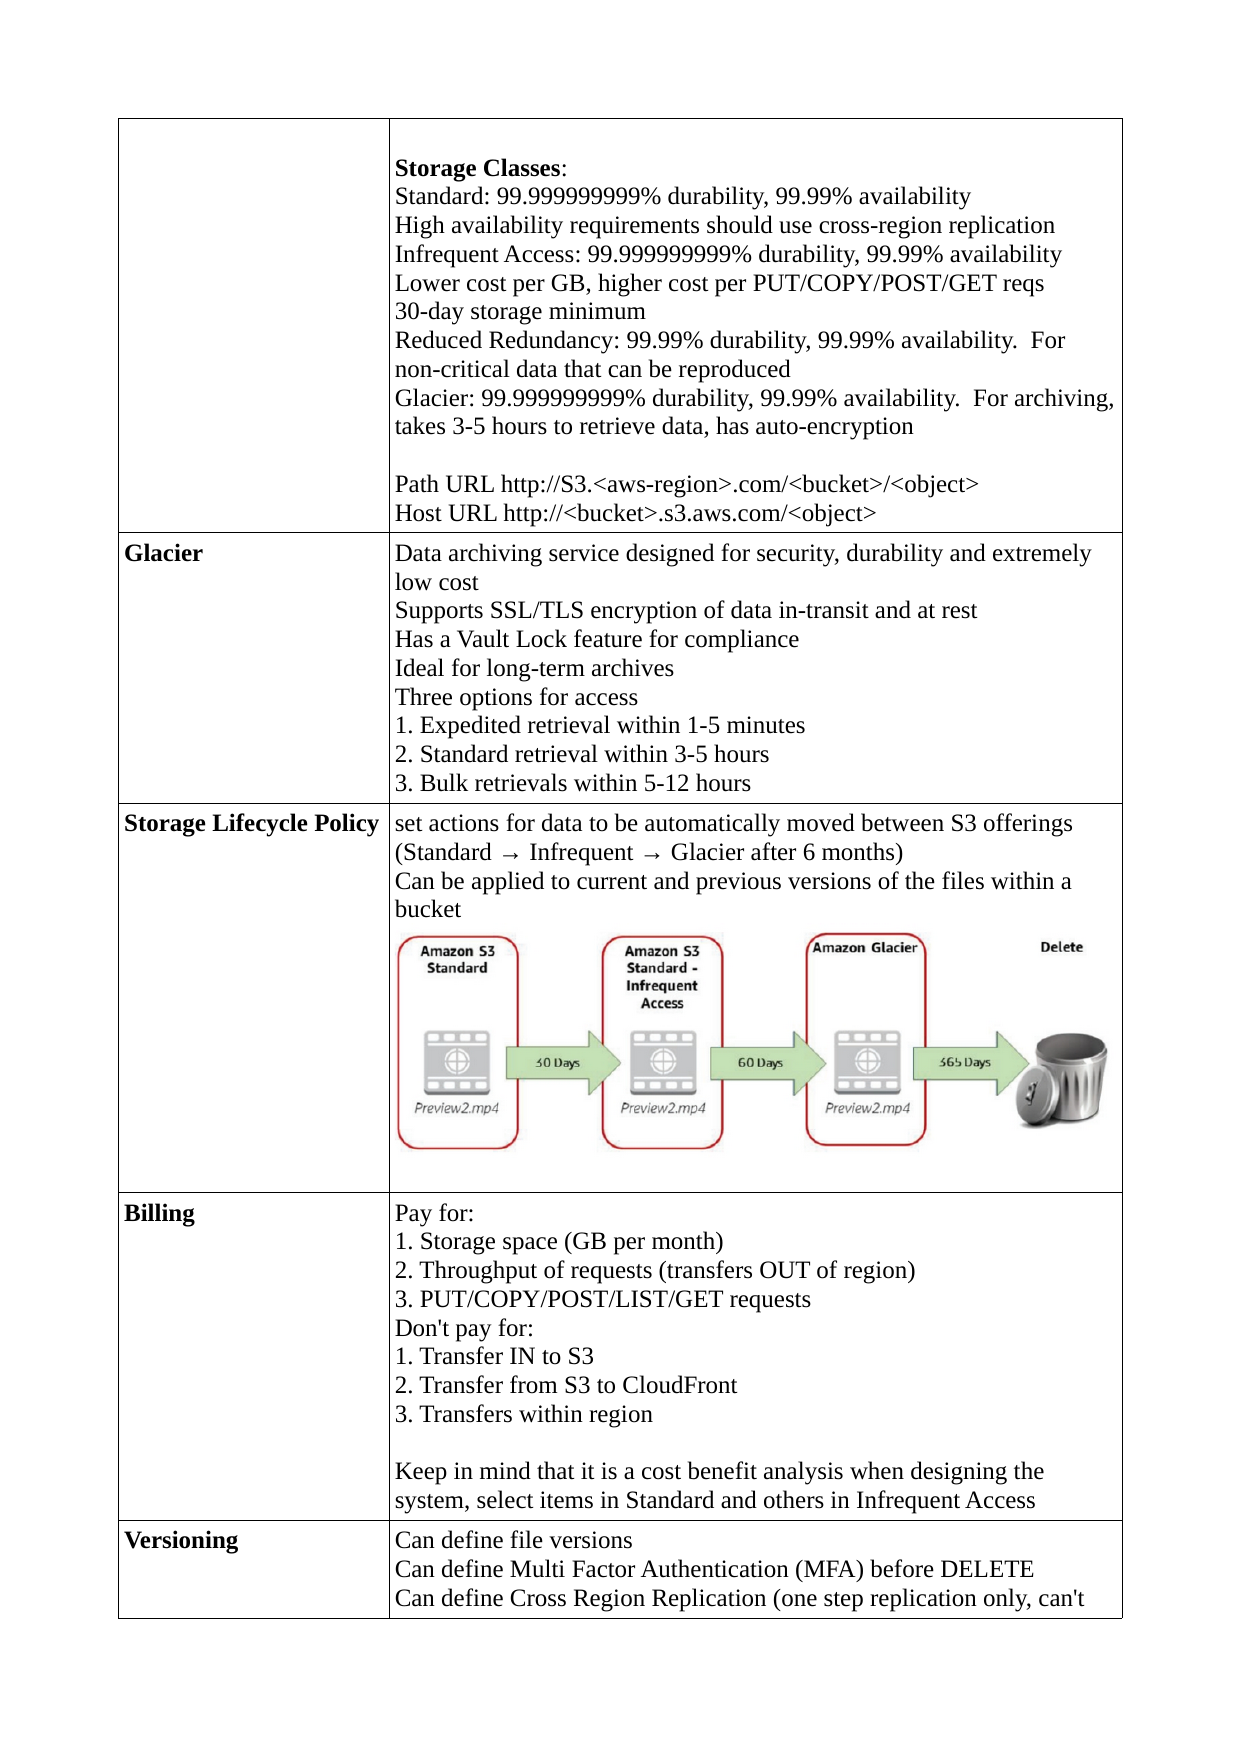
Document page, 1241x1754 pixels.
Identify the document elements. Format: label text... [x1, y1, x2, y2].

table_cell Versioning [119, 1521, 389, 1617]
table_cell [119, 119, 389, 532]
picture [394, 923, 1117, 1158]
table_cell Billing [119, 1193, 389, 1519]
table_cell Storage Lifecycle Policy [119, 804, 389, 1192]
table_cell set actions for data to be automatically moved between S3 offerings (Standard → Infrequent → Glacier after 6 months) Can be applied to current and previous versions of the files within a bucket [390, 804, 1122, 1192]
table_cell Pay for: 1. Storage space (GB per month) 2. Throughput of requests (transfers OUT of region) 3. PUT/COPY/POST/LIST/GET requests Don't pay for: 1. Transfer IN to S3 2. Transfer from S3 to CloudFront 3. Transfers within region Keep in mind that it is a cost benefit analysis when designing the system, select items in Standard and others in Infrequent Access [390, 1193, 1122, 1519]
table_cell Glacier [119, 533, 389, 802]
table_cell Storage Classes: Standard: 99.999999999% durability, 99.99% availability High availability requirements should use cross-region replication Infrequent Access: 99.999999999% durability, 99.99% availability Lower cost per GB, higher cost per PUT/COPY/POST/GET reqs 30-day storage minimum Reduced Redundancy: 99.99% durability, 99.99% availability. For non-critical data that can be reproduced Glacier: 99.999999999% durability, 99.99% availability. For archiving, takes 3-5 hours to retrieve data, has auto-encryption Path URL http://S3.<aws-region>.com/<bucket>/<object> Host URL http://<bucket>.s3.aws.com/<object> [390, 119, 1122, 532]
table_cell Can define file versions Can define Multi Factor Authentication (MFA) before DELETE Can define Cross Region Replication (one step replication only, can't [390, 1521, 1122, 1617]
table_cell Data archiving service designed for security, durability and extremely low cost Supports SSL/TLS encryption of data in-transit and at rest Has a Vault Lock feature for compliance Ideal for long-term archives Three options for access 1. Expedited retrieval within 1-5 minutes 2. Standard retrieval within 3-5 hours 3. Bulk retrievals within 5-12 hours [390, 533, 1122, 802]
